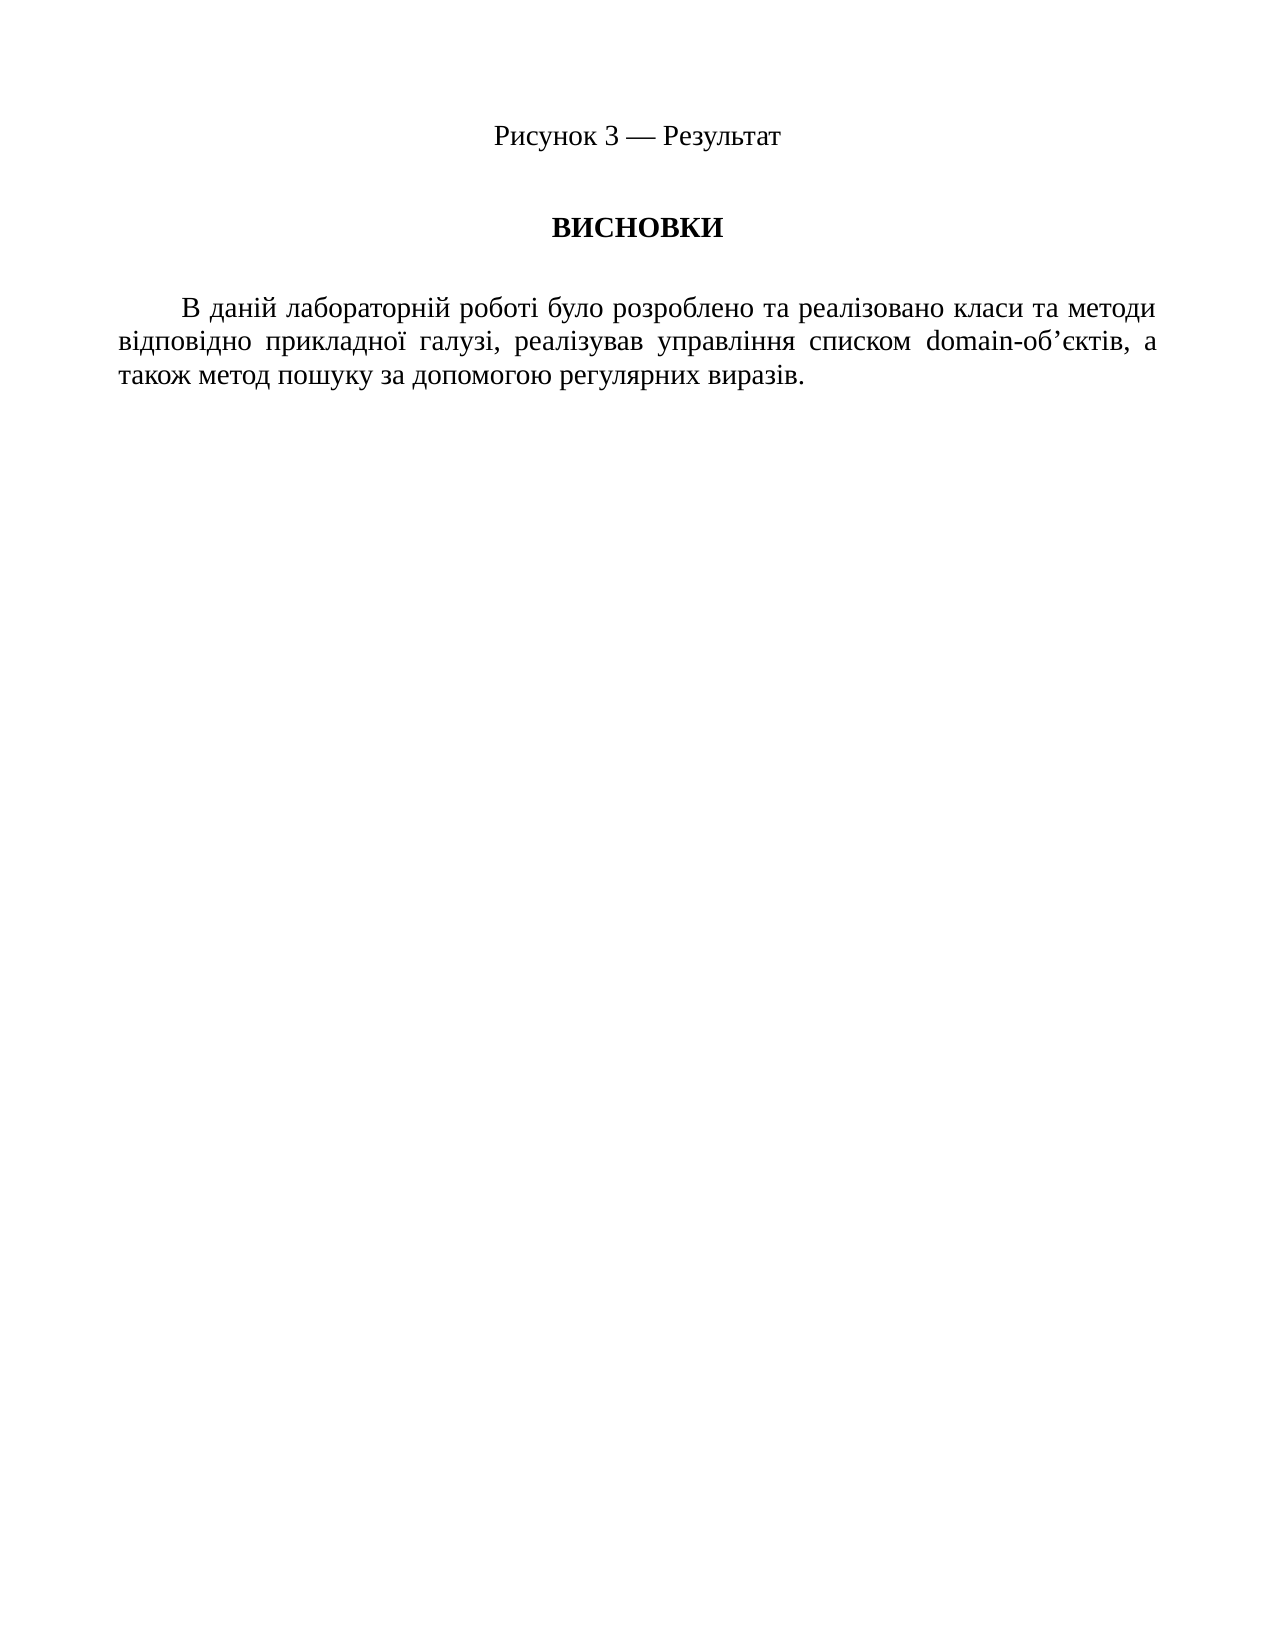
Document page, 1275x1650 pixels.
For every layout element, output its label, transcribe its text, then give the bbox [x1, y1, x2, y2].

text В даній лабораторній роботі було розроблено та реалізовано класи та методи відповідно прикладної галузі, реалізував управління списком domain-об’єктів, а також метод пошуку за допомогою регулярних виразів. [118, 256, 1157, 390]
text ВИСНОВКИ [118, 210, 1157, 244]
text Рисунок 3 — Pезультат [118, 118, 1157, 152]
